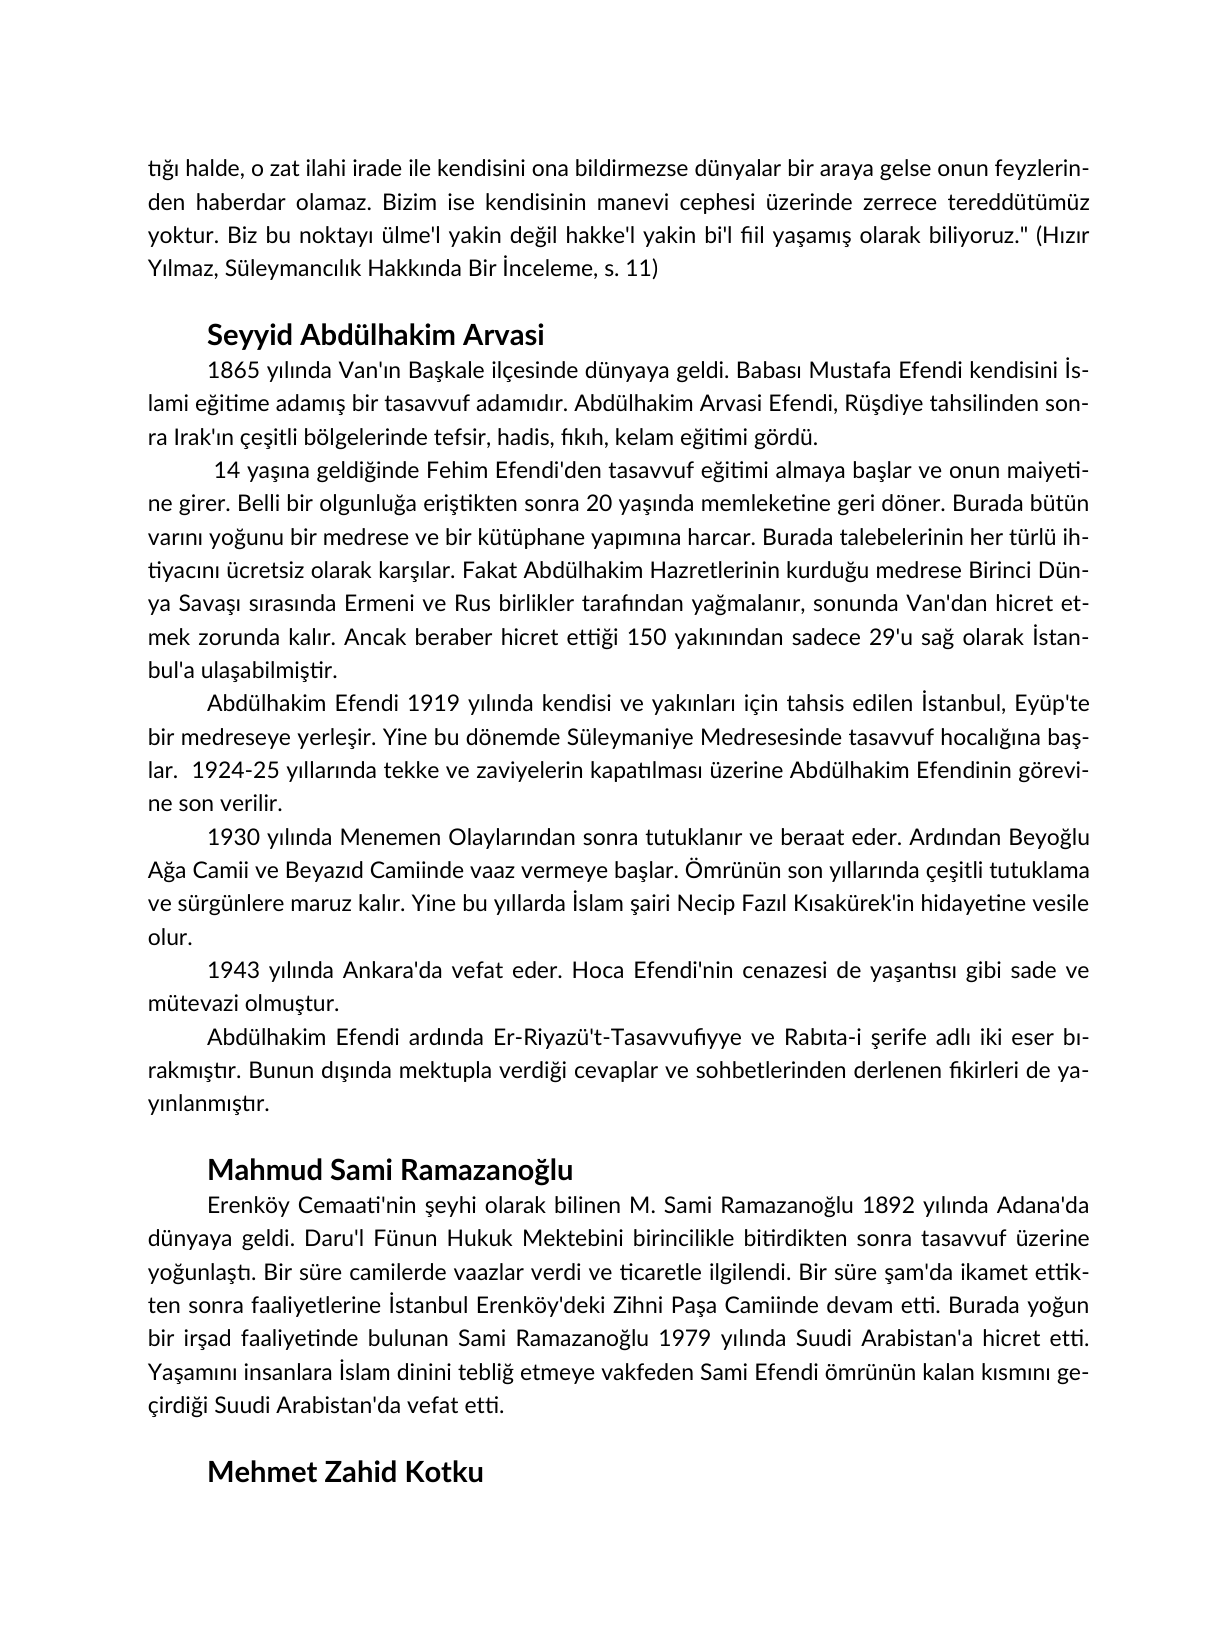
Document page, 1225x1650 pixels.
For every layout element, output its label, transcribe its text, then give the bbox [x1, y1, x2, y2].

text 1865 yı­lın­da Van'ın Baş­ka­le il­çe­sin­de dün­ya­ya gel­di. Ba­ba­sı Mus­ta­fa Efen­di ken­di­si­ni İs­la­mi eği­ti­me ada­mış bir ta­sav­vuf ada­mı­dır. Ab­dül­ha­kim Ar­va­si Efen­di, Rüş­di­ye tah­si­lin­den son­ra Irak'ın çe­şit­li böl­ge­le­rin­de tef­sir, ha­dis, fı­kıh, ke­lam eği­ti­mi gör­dü. [148, 352, 1090, 452]
text Eren­köy Ce­ma­ati'nin şey­hi ola­rak bi­li­nen M. Sa­mi Ra­ma­za­noğ­lu 1892 yı­lın­da Ada­na'da dün­ya­ya gel­di. Da­ru'l Fü­nun Hu­kuk Mek­te­bi­ni bi­rin­ci­lik­le bi­tir­dik­ten son­ra ta­sav­vuf üze­ri­ne yo­ğun­laş­tı. Bir sü­re ca­mi­ler­de va­az­lar ver­di ve ti­ca­ret­le il­gi­len­di. Bir sü­re şam'da ika­met et­tik­ten son­ra fa­ali­yet­le­ri­ne İs­tan­bul Eren­köy'de­ki Zih­ni Pa­şa Ca­mi­in­de de­vam et­ti. Bu­ra­da yo­ğun bir ir­şad fa­ali­ye­tin­de bu­lu­nan Sa­mi Ra­ma­za­noğ­lu 1979 yı­lın­da Su­udi Ara­bis­tan'a hic­ret et­ti. Ya­şa­mı­nı in­san­la­ra İs­lam di­ni­ni teb­liğ et­me­ye vak­fe­den Sa­mi Efen­di öm­rü­nün ka­lan kıs­mı­nı ge­çir­di­ği Su­udi Ara­bis­tan'da ve­fat et­ti. [148, 1187, 1090, 1420]
text 1930 yı­lın­da Me­ne­men Olay­la­rın­dan son­ra tu­tuk­la­nır ve be­ra­at eder. Ar­dın­dan Be­yoğ­lu Ağa Ca­mii ve Be­ya­zıd Ca­mi­in­de va­az ver­me­ye baş­lar. Öm­rü­nün son yıl­la­rın­da çe­şit­li tu­tuk­la­ma ve sür­gün­le­re ma­ruz ka­lır. Yi­ne bu yıl­lar­da İs­lam şa­iri Ne­cip Fa­zıl Kı­sa­kü­rek'in hi­da­ye­ti­ne ve­si­le olur. [148, 818, 1090, 952]
text Sey­yid Ab­dül­ha­kim Ar­va­si [148, 317, 1090, 352]
text 14 ya­şı­na gel­di­ğin­de Fe­him Efen­di'den ta­sav­vuf eği­ti­mi al­ma­ya baş­lar ve onun ma­iye­ti­ne gi­rer. Bel­li bir ol­gun­lu­ğa eriş­tik­ten son­ra 20 ya­şın­da mem­le­ke­ti­ne ge­ri dö­ner. Bu­ra­da bü­tün va­rı­nı yo­ğu­nu bir med­re­se ve bir kü­tüp­ha­ne ya­pı­mı­na har­car. Bu­ra­da ta­le­be­le­ri­nin her tür­lü ih­ti­ya­cı­nı üc­ret­siz ola­rak kar­şı­lar. Fa­kat Ab­dül­ha­kim Haz­ret­le­ri­nin kur­du­ğu med­re­se Bi­rin­ci Dün­ya Sa­va­şı sı­ra­sın­da Er­me­ni ve Rus bir­lik­ler ta­ra­fın­dan yağ­ma­la­nır, so­nun­da Van'dan hic­ret et­mek zo­run­da ka­lır. An­cak be­ra­ber hic­ret et­ti­ği 150 ya­kı­nın­dan sa­de­ce 29'u sağ ola­rak İs­tan­bul'a ula­şa­bil­miş­tir. [148, 452, 1090, 685]
text Mah­mud Sa­mi Ra­ma­za­noğ­lu [148, 1152, 1090, 1187]
text Meh­met Za­hid Kot­ku [148, 1453, 1090, 1488]
text tı­ğı hal­de, o zat ila­hi ira­de ile ken­di­si­ni ona bil­dir­mez­se dün­ya­lar bir ara­ya gel­se onun feyz­le­rin­den ha­ber­dar ola­maz. Bi­zim ise ken­di­si­nin ma­ne­vi cep­he­si üze­rin­de zer­re­ce te­red­dü­tü­müz yok­tur. Biz bu nok­ta­yı ül­me'l ya­kin de­ğil hak­ke'l ya­kin bi'l fi­il ya­şa­mış ola­rak bi­li­yo­ruz." (Hı­zır Yıl­maz, Sü­ley­man­cı­lık Hak­kın­da Bir İn­ce­le­me, s. 11) [148, 150, 1090, 283]
text 1943 yı­lın­da An­ka­ra'da ve­fat eder. Ho­ca Efen­di'nin ce­na­ze­si de ya­şan­tı­sı gi­bi sa­de ve mü­te­va­zi ol­muş­tur. [148, 952, 1090, 1018]
text Ab­dül­ha­kim Efen­di ar­dın­da Er-Ri­ya­zü't-Ta­sav­vu­fiy­ye ve Ra­bı­ta-i şe­ri­fe ad­lı iki eser bı­rak­mış­tır. Bu­nun dı­şın­da mek­tup­la ver­di­ği ce­vap­lar ve soh­bet­le­rin­den der­le­nen fi­kir­le­ri de ya­yın­lan­mış­tır. [148, 1018, 1090, 1118]
text Ab­dül­ha­kim Efen­di 1919 yı­lın­da ken­di­si ve ya­kın­la­rı için tah­sis edi­len İs­tan­bul, Eyüp'te bir med­re­se­ye yer­le­şir. Yi­ne bu dö­nem­de Sü­ley­ma­ni­ye Med­re­se­sin­de ta­sav­vuf ho­ca­lı­ğı­na baş­lar. 1924-25 yıl­la­rın­da tek­ke ve za­vi­ye­le­rin ka­pa­tıl­ma­sı üze­ri­ne Ab­dül­ha­kim Efen­di­nin gö­re­vi­ne son ve­ri­lir. [148, 685, 1090, 818]
